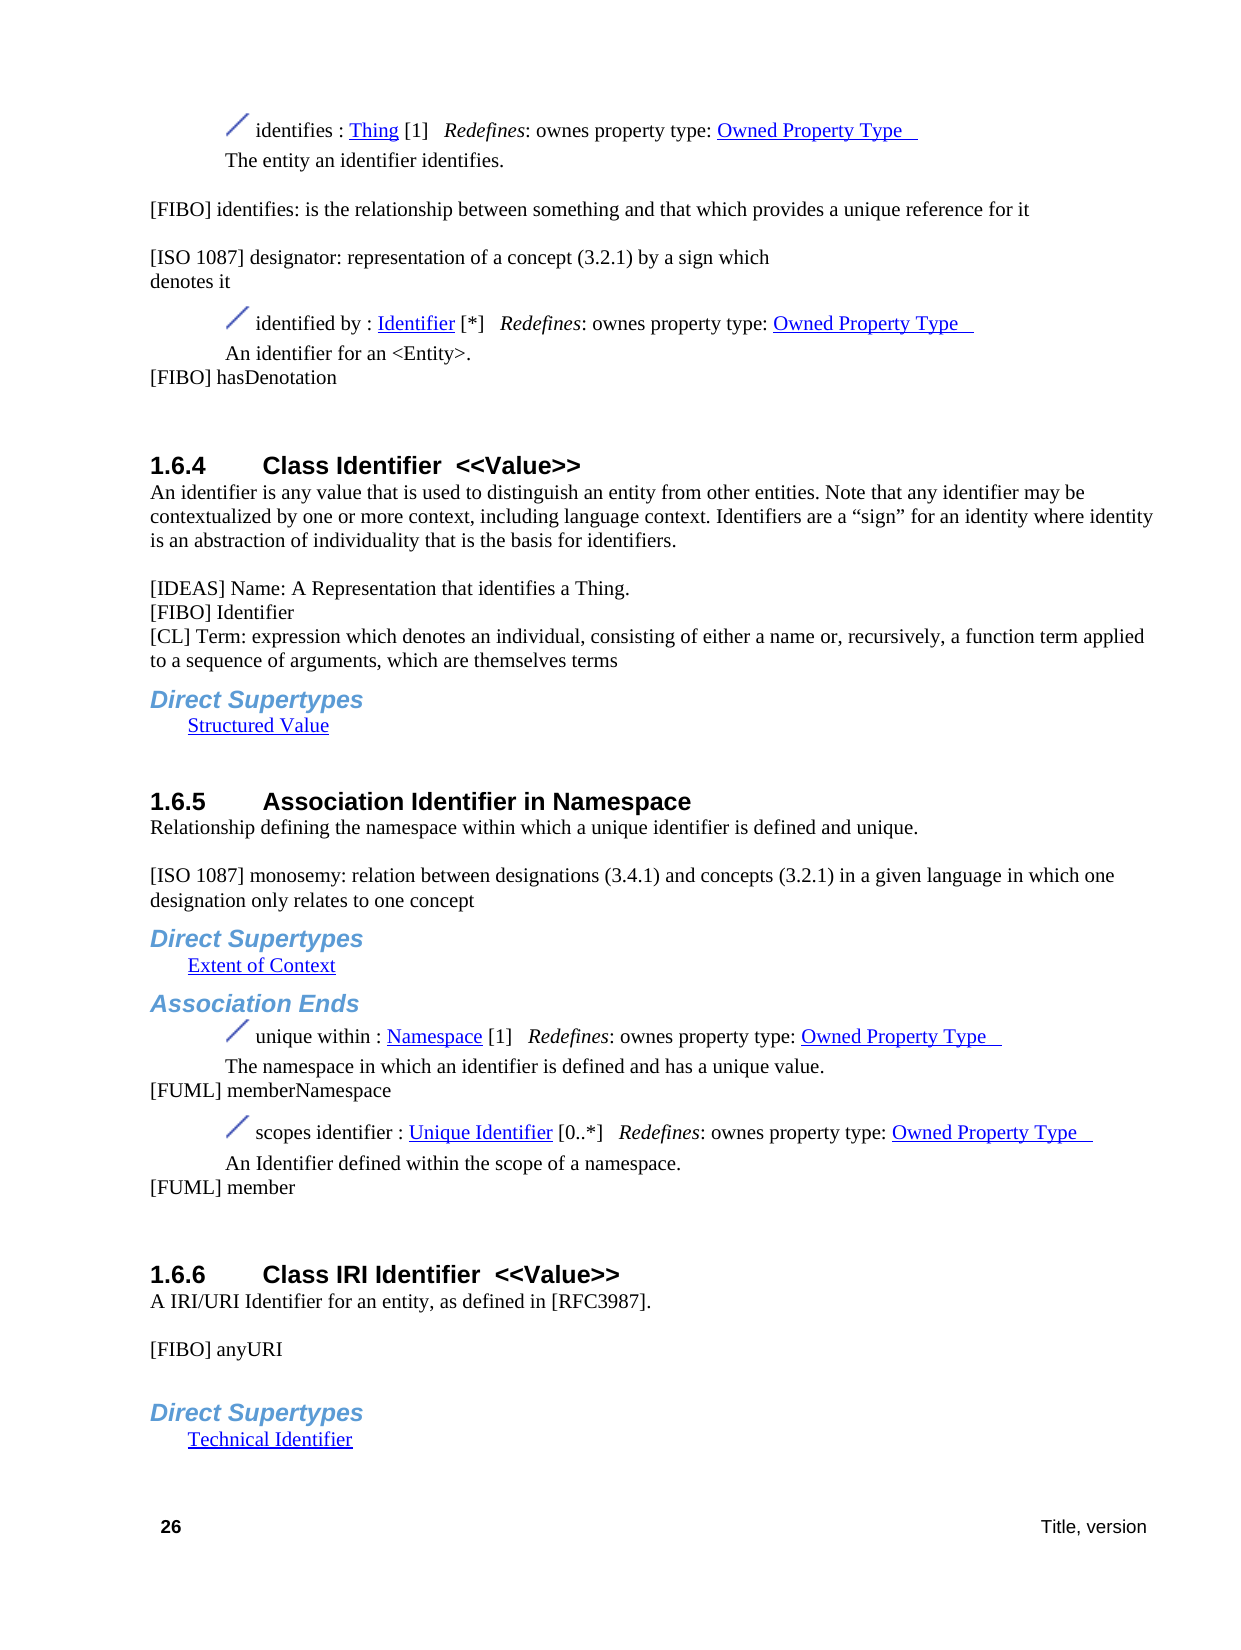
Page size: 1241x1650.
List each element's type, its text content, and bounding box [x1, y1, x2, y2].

text Extent of Context [187, 953, 1165, 977]
text identified by : Identifier [*] Redefines: ownes property type: Owned Property Type [150, 305, 1165, 335]
subtitle Association Ends [150, 989, 1165, 1018]
subtitle Class Identifier <<Value>> [150, 451, 1165, 480]
text The entity an identifier identifies. [FIBO] identifies: is the relationship between something and that which provides a unique reference for it [ISO 1087] designator: representation of a concept (3.2.1) by a sign which denotes it [150, 148, 1165, 293]
picture [225, 1018, 251, 1044]
text unique within : Namespace [1] Redefines: ownes property type: Owned Property Type [150, 1018, 1165, 1048]
text scopes identifier : Unique Identifier [0..*] Redefines: ownes property type: Owned Property Type [150, 1115, 1165, 1144]
subtitle Direct Supertypes [150, 685, 1165, 713]
text Relationship defining the namespace within which a unique identifier is defined and unique. [ISO 1087] monosemy: relation between designations (3.4.1) and concepts (3.2.1) in a given language in which one designation only relates to one concept [150, 815, 1165, 912]
subtitle Direct Supertypes [150, 924, 1165, 953]
text Technical Identifier [187, 1427, 1165, 1451]
subtitle Direct Supertypes [150, 1398, 1165, 1427]
subtitle Class IRI Identifier <<Value>> [150, 1260, 1165, 1289]
text The namespace in which an identifier is defined and has a unique value. [FUML] memberNamespace [150, 1054, 1165, 1102]
picture [225, 1114, 251, 1140]
picture [225, 305, 251, 331]
text identifies : Thing [1] Redefines: ownes property type: Owned Property Type [150, 112, 1165, 142]
text An Identifier defined within the scope of a namespace. [FUML] member [150, 1151, 1165, 1199]
picture [225, 112, 251, 138]
subtitle Association Identifier in Namespace [150, 787, 1165, 815]
text An identifier is any value that is used to distinguish an entity from other entities. Note that any identifier may be contextualized by one or more context, including language context. Identifiers are a “sign” for an identity where identity is an abstraction of individuality that is the basis for identifiers. [IDEAS] Name: A Representation that identifies a Thing. [FIBO] Identifier [CL] Term: expression which denotes an individual, consisting of either a name or, recursively, a function term applied to a sequence of arguments, which are themselves terms [150, 480, 1165, 672]
text An identifier for an <Entity>. [FIBO] hasDenotation [150, 341, 1165, 389]
text A IRI/URI Identifier for an entity, as defined in [RFC3987]. [FIBO] anyURI [150, 1289, 1165, 1385]
text Structured Value [187, 713, 1165, 737]
